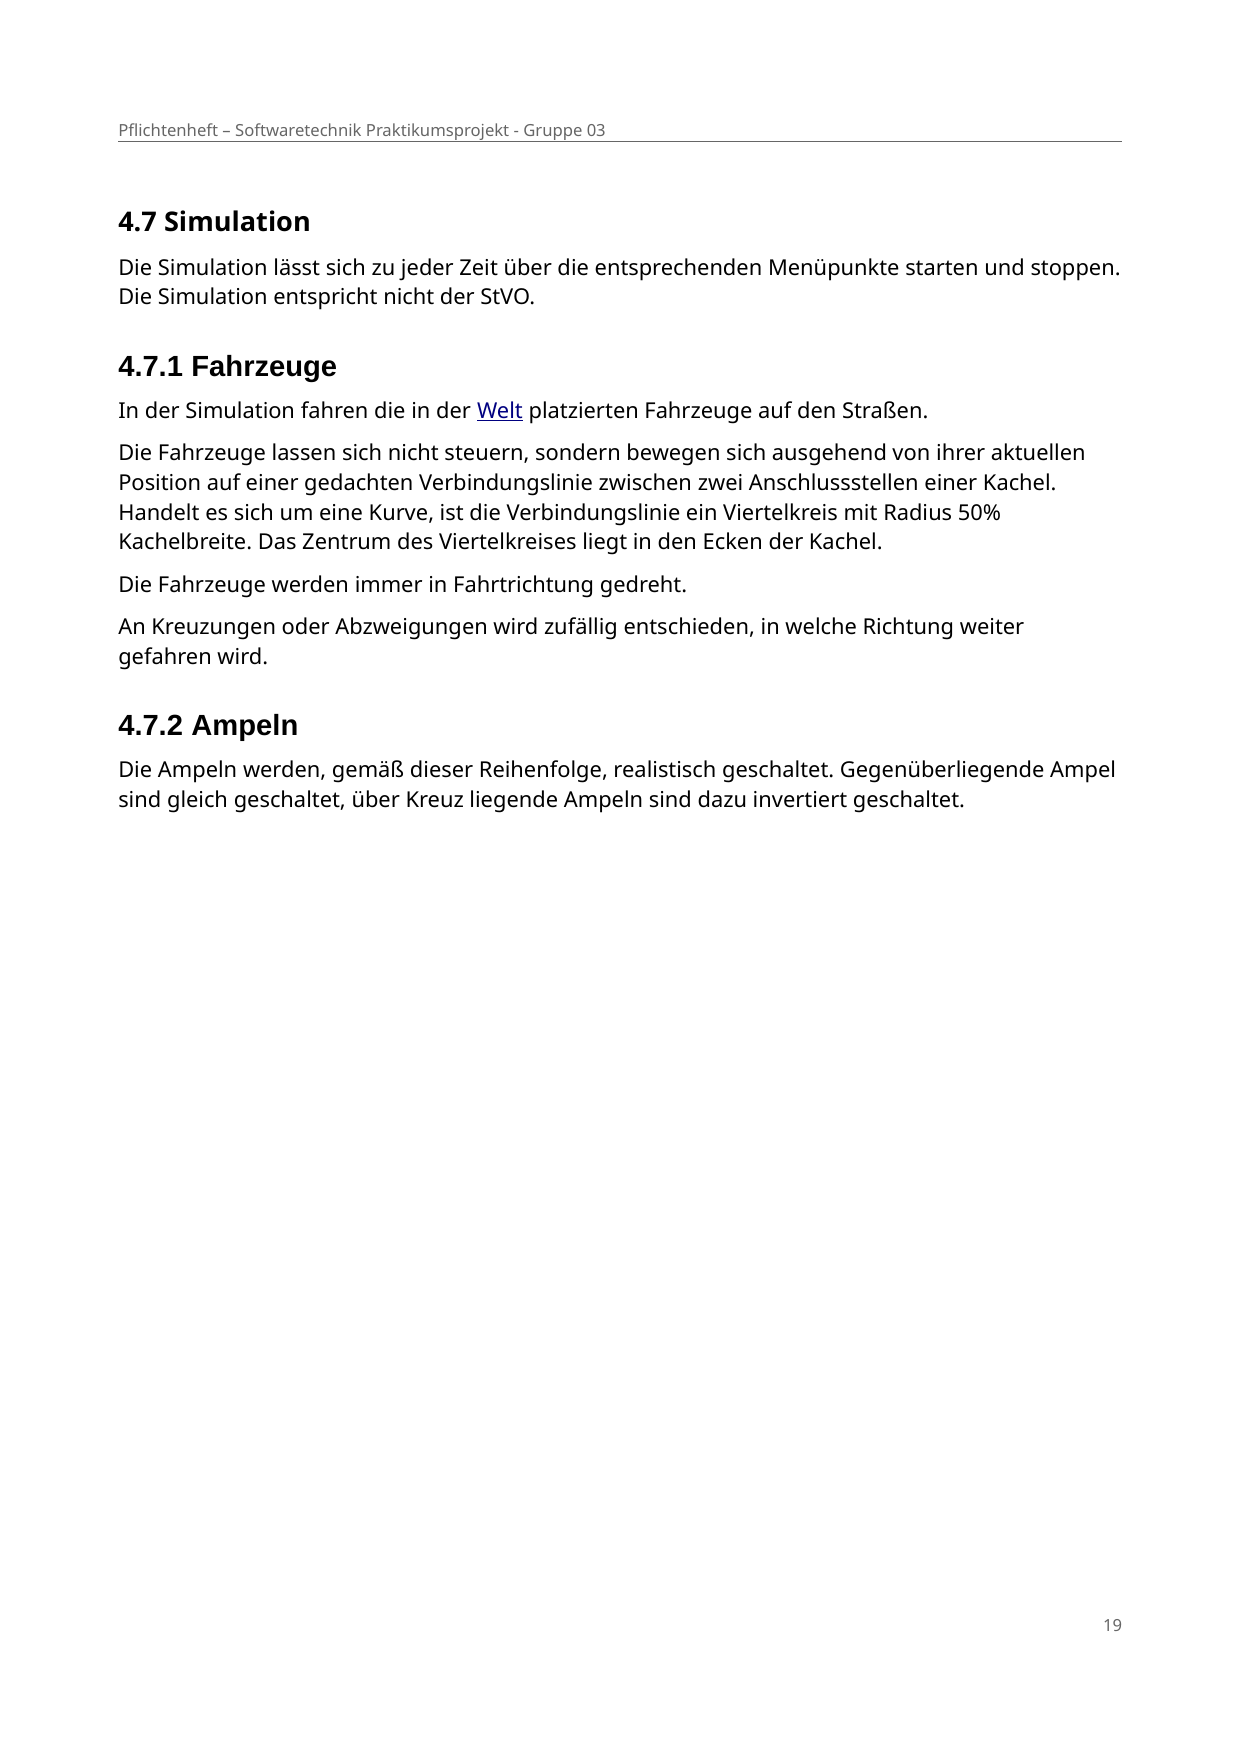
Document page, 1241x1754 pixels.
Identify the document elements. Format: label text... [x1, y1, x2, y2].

subtitle Simulation [118, 202, 1122, 239]
text Die Fahrzeuge lassen sich nicht steuern, sondern bewegen sich ausgehend von ihrer aktuellen Position auf einer gedachten Verbindungslinie zwischen zwei Anschlussstellen einer Kachel. Handelt es sich um eine Kurve, ist die Verbindungslinie ein Viertelkreis mit Radius 50% Kachelbreite. Das Zentrum des Viertelkreises liegt in den Ecken der Kachel. [118, 437, 1122, 556]
text An Kreuzungen oder Abzweigungen wird zufällig entschieden, in welche Richtung weiter gefahren wird. [118, 611, 1122, 671]
text Die Simulation lässt sich zu jeder Zeit über die entsprechenden Menüpunkte starten und stoppen. Die Simulation entspricht nicht der StVO. [118, 252, 1122, 311]
subtitle Ampeln [118, 708, 1122, 742]
text In der Simulation fahren die in der Welt platzierten Fahrzeuge auf den Straßen. [118, 395, 1122, 424]
text Die Fahrzeuge werden immer in Fahrtrichtung gedreht. [118, 569, 1122, 598]
text Die Ampeln werden, gemäß dieser Reihenfolge, realistisch geschaltet. Gegenüberliegende Ampel sind gleich geschaltet, über Kreuz liegende Ampeln sind dazu invertiert geschaltet. [118, 754, 1122, 814]
subtitle Fahrzeuge [118, 349, 1122, 382]
